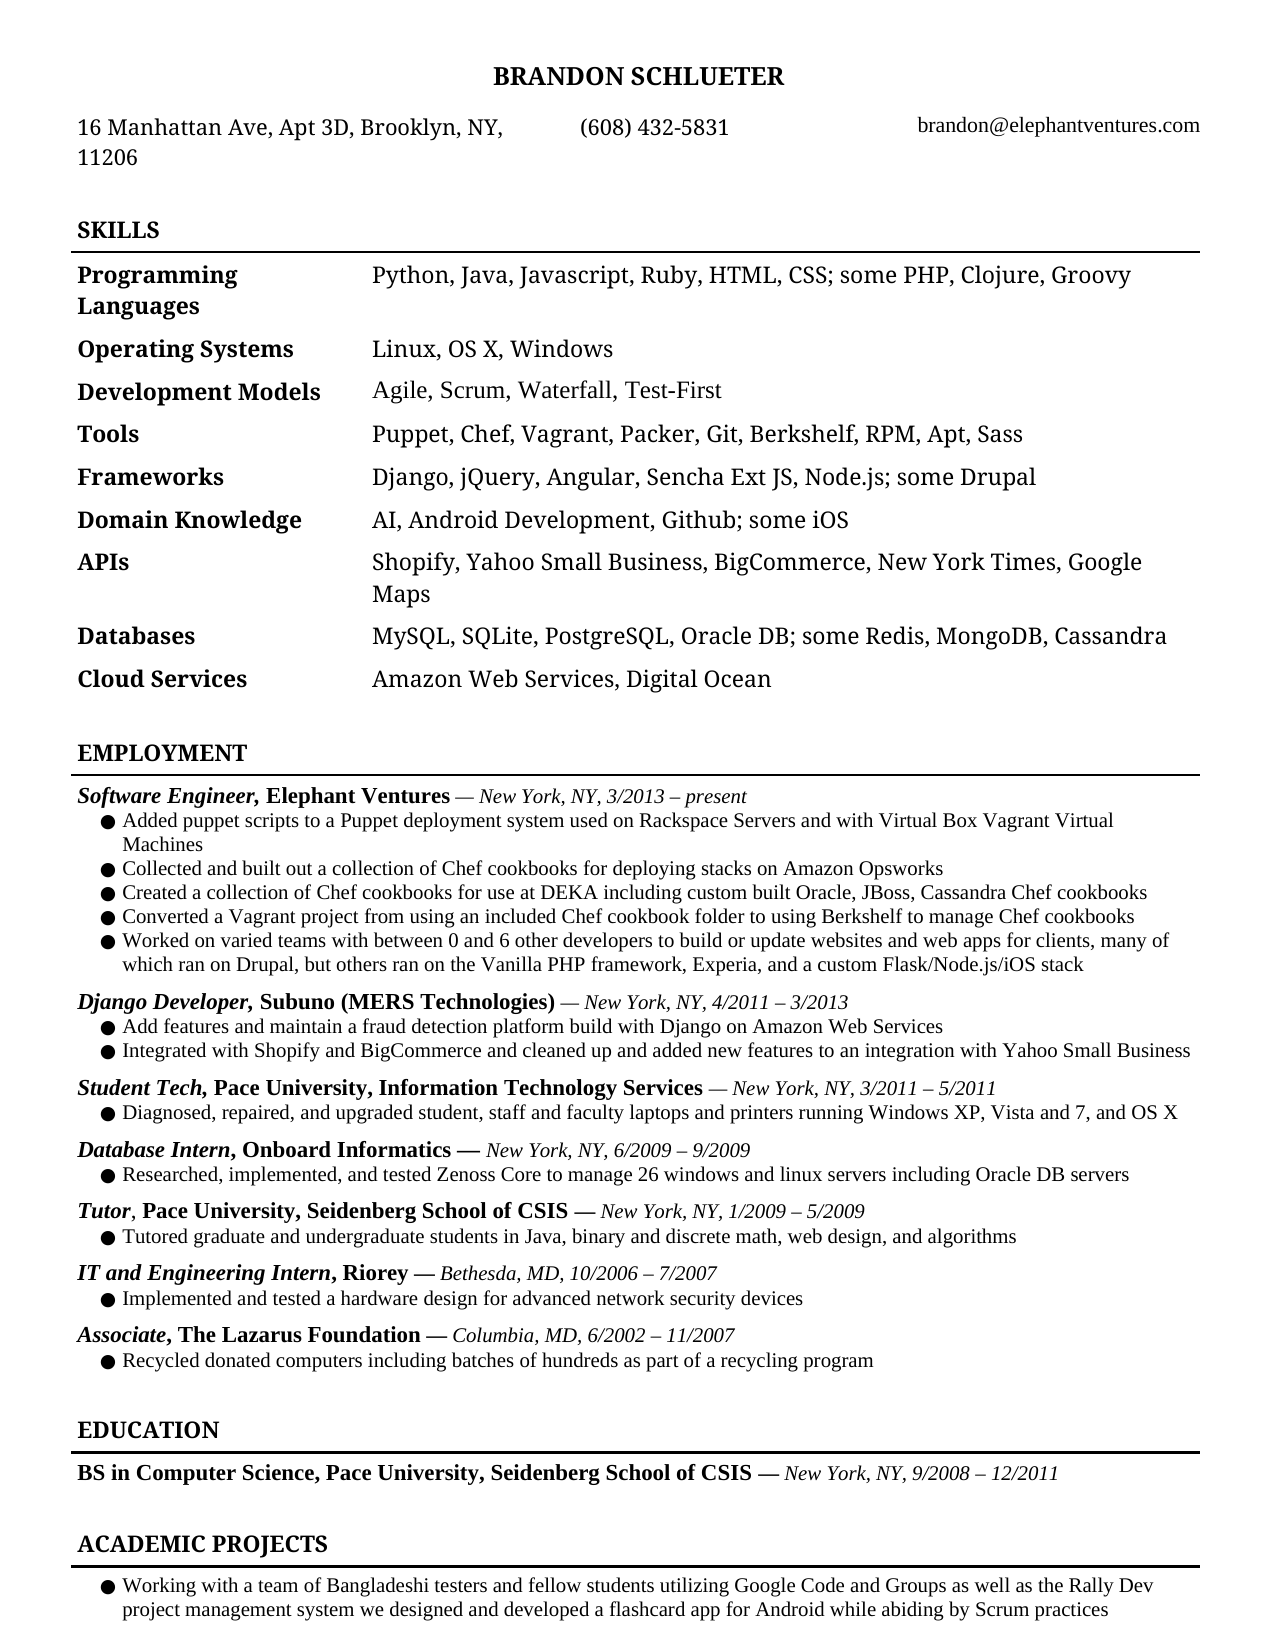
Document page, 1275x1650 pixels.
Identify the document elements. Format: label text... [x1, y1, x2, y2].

table_cell Associate, The Lazarus Foundation — Columbia, MD, 6/2002 – 11/2007 Recycled donated computers including batches of hundreds as part of a recycling program [71, 1316, 1199, 1377]
table_cell Domain Knowledge [71, 498, 366, 541]
table_cell SKILLS [71, 177, 1199, 251]
table_cell Linux, OS X, Windows [366, 327, 1199, 370]
table_cell Tutor, Pace University, Seidenberg School of CSIS — New York, NY, 1/2009 – 5/2009 Tutored graduate and undergraduate students in Java, binary and discrete math, web design, and algorithms [71, 1192, 1199, 1254]
table_cell IT and Engineering Intern, Riorey — Bethesda, MD, 10/2006 – 7/2007 Implemented and tested a hardware design for advanced network security devices [71, 1254, 1199, 1316]
table_cell Django, jQuery, Angular, Sencha Ext JS, Node.js; some Drupal [366, 455, 1199, 498]
table_cell Student Tech, Pace University, Information Technology Services — New York, NY, 3/2011 – 5/2011 Diagnosed, repaired, and upgraded student, staff and faculty laptops and printers running Windows XP, Vista and 7, and OS X [71, 1068, 1199, 1130]
table_cell MySQL, SQLite, PostgreSQL, Oracle DB; some Redis, MongoDB, Cassandra [366, 615, 1199, 657]
table_cell Education [71, 1378, 1199, 1451]
table_cell AI, Android Development, Github; some iOS [366, 498, 1199, 541]
table_cell (608) 432-5831 [543, 106, 761, 177]
table_cell Academic Projects [71, 1491, 1199, 1565]
table_cell Operating Systems [71, 327, 366, 370]
table_cell Employment [71, 700, 1199, 774]
table_cell Frameworks [71, 455, 366, 498]
table_cell BS in Computer Science, Pace University, Seidenberg School of CSIS — New York, NY, 9/2008 – 12/2011 [71, 1454, 1199, 1491]
table_cell Database Intern, Onboard Informatics — New York, NY, 6/2009 – 9/2009 Researched, implemented, and tested Zenoss Core to manage 26 windows and linux servers including Oracle DB servers [71, 1130, 1199, 1192]
table_header Brandon Schlueter [71, 45, 1199, 106]
table_cell Puppet, Chef, Vagrant, Packer, Git, Berkshelf, RPM, Apt, Sass [366, 413, 1199, 455]
table_cell Django Developer, Subuno (MERS Technologies) — New York, NY, 4/2011 – 3/2013 Add features and maintain a fraud detection platform build with Django on Amazon Web Services Integrated with Shopify and BigCommerce and cleaned up and added new features to an integration with Yahoo Small Business [71, 982, 1199, 1068]
table_cell Agile, Scrum, Waterfall, Test-First [366, 370, 1199, 412]
table_cell Working with a team of Bangladeshi testers and fellow students utilizing Google Code and Groups as well as the Rally Dev project management system we designed and developed a flashcard app for Android while abiding by Scrum practices [71, 1568, 1199, 1627]
table_cell APIs [71, 541, 366, 614]
table_cell brandon@elephantventures.com [761, 106, 1199, 177]
table_cell Shopify, Yahoo Small Business, BigCommerce, New York Times, Google Maps [366, 541, 1199, 614]
table_cell Python, Java, Javascript, Ruby, HTML, CSS; some PHP, Clojure, Groovy [366, 253, 1199, 327]
table_cell Tools [71, 413, 366, 455]
table_cell Programming Languages [71, 253, 366, 327]
table_cell Cloud Services [71, 657, 366, 700]
table_cell Development Models [71, 370, 366, 412]
table_cell Amazon Web Services, Digital Ocean [366, 657, 1199, 700]
table_cell Software Engineer, Elephant Ventures — New York, NY, 3/2013 – present Added puppet scripts to a Puppet deployment system used on Rackspace Servers and with Virtual Box Vagrant Virtual Machines Collected and built out a collection of Chef cookbooks for deploying stacks on Amazon Opsworks Created a collection of Chef cookbooks for use at DEKA including custom built Oracle, JBoss, Cassandra Chef cookbooks Converted a Vagrant project from using an included Chef cookbook folder to using Berkshelf to manage Chef cookbooks Worked on varied teams with between 0 and 6 other developers to build or update websites and web apps for clients, many of which ran on Drupal, but others ran on the Vanilla PHP framework, Experia, and a custom Flask/Node.js/iOS stack [71, 776, 1199, 982]
table_cell 16 Manhattan Ave, Apt 3D, Brooklyn, NY, 11206 [71, 106, 543, 177]
table_cell Databases [71, 615, 366, 657]
